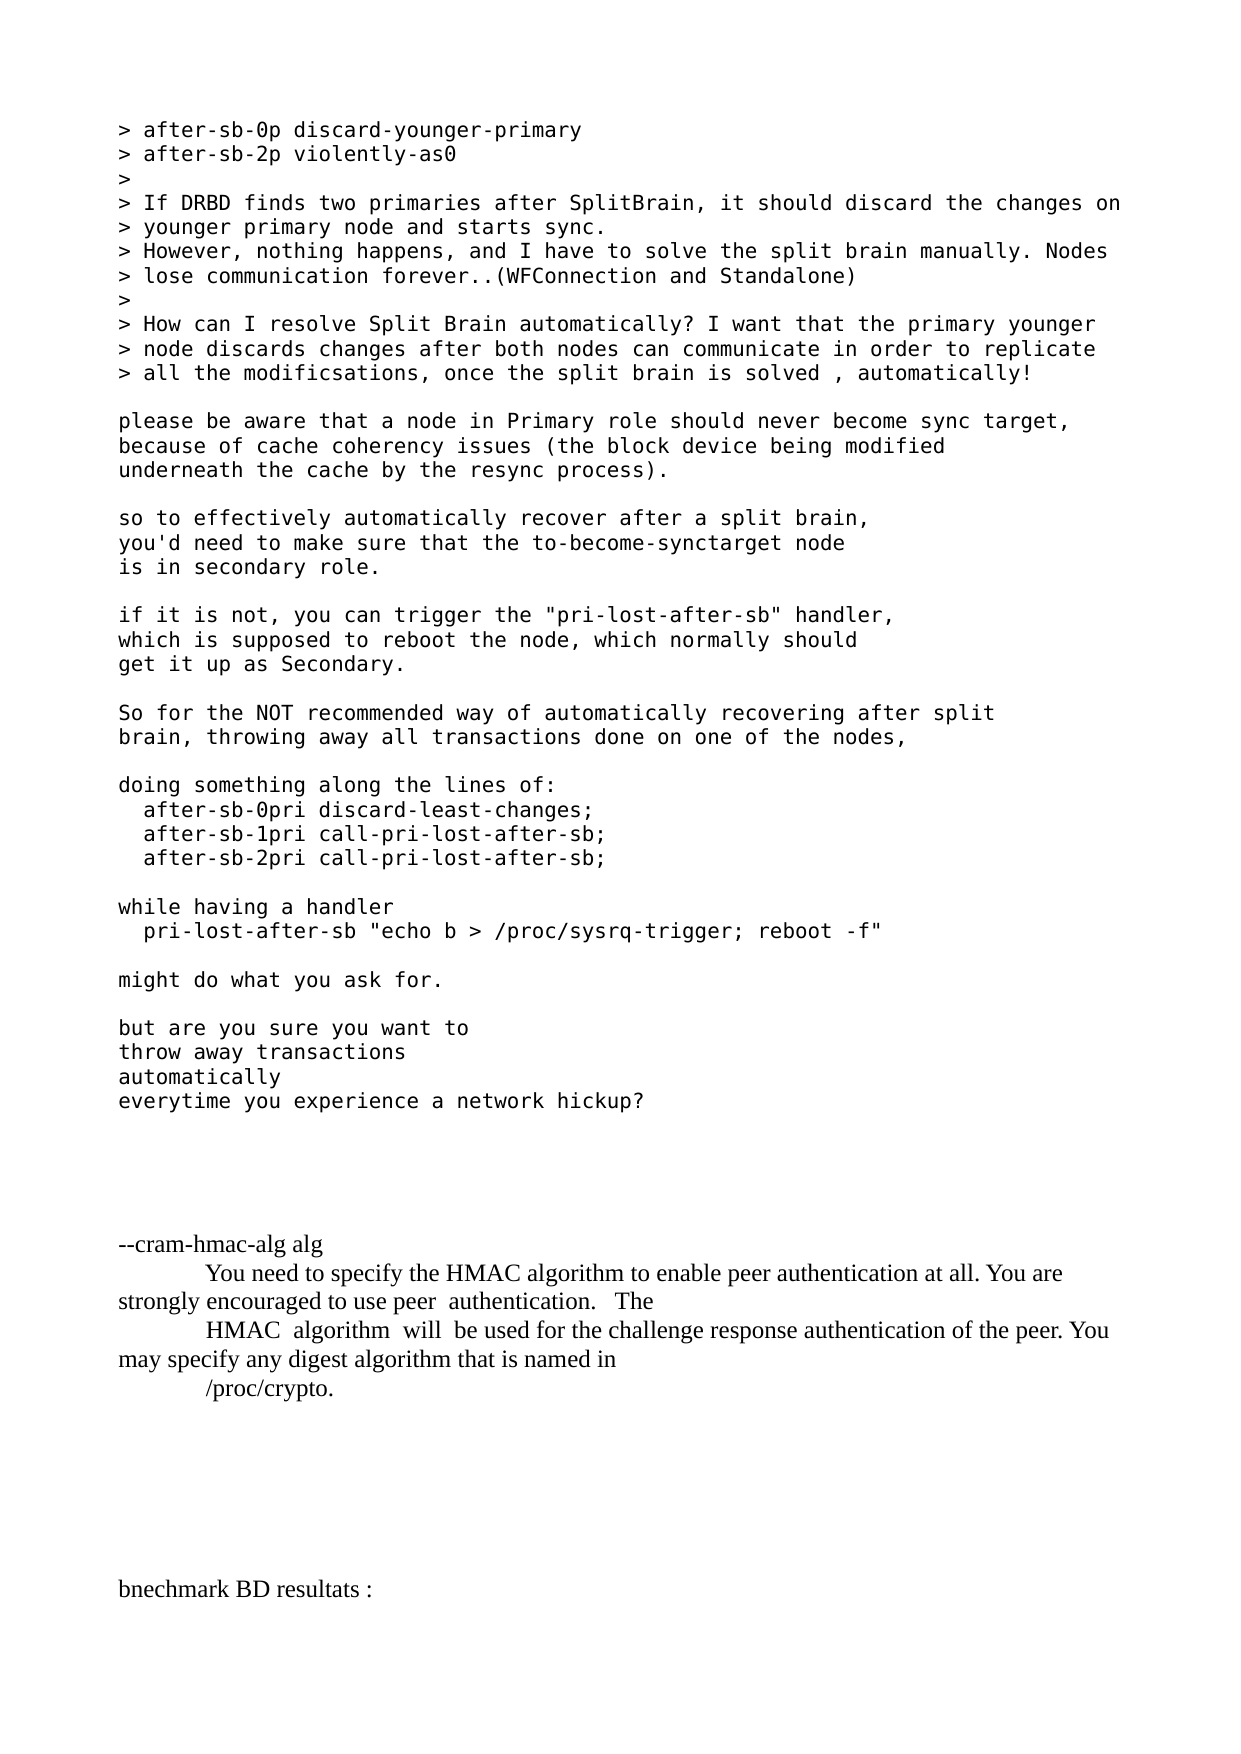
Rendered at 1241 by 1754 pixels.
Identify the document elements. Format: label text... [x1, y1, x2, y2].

text > How can I resolve Split Brain automatically? I want that the primary younger [118, 312, 1122, 337]
text pri-lost-after-sb "echo b > /proc/sysrq-trigger; reboot -f" [118, 919, 1122, 943]
text is in secondary role. [118, 555, 1122, 579]
text > node discards changes after both nodes can communicate in order to replicate [118, 337, 1122, 361]
text underneath the cache by the resync process). [118, 458, 1122, 482]
text please be aware that a node in Primary role should never become sync target, [118, 409, 1122, 434]
text because of cache coherency issues (the block device being modified [118, 434, 1122, 458]
text bnechmark BD resultats : [118, 1574, 1122, 1603]
text might do what you ask for. [118, 968, 1122, 992]
text automatically [118, 1065, 1122, 1089]
text > However, nothing happens, and I have to solve the split brain manually. Nodes [118, 239, 1122, 264]
text --cram-hmac-alg alg [118, 1229, 1122, 1258]
text > [118, 288, 1122, 312]
text throw away transactions [118, 1040, 1122, 1065]
text /proc/crypto. [118, 1373, 1122, 1401]
text after-sb-0pri discard-least-changes; [118, 798, 1122, 822]
text which is supposed to reboot the node, which normally should [118, 628, 1122, 652]
text after-sb-2pri call-pri-lost-after-sb; [118, 846, 1122, 871]
text if it is not, you can trigger the "pri-lost-after-sb" handler, [118, 603, 1122, 628]
text but are you sure you want to [118, 1016, 1122, 1040]
text You need to specify the HMAC algorithm to enable peer authentication at all. You are strongly encouraged to use peer authentication. The [118, 1258, 1122, 1315]
text doing something along the lines of: [118, 773, 1122, 798]
text > after-sb-2p violently-as0 [118, 142, 1122, 167]
text > [118, 167, 1122, 191]
text So for the NOT recommended way of automatically recovering after split [118, 701, 1122, 725]
text HMAC algorithm will be used for the challenge response authentication of the peer. You may specify any digest algorithm that is named in [118, 1315, 1122, 1373]
text > after-sb-0p discard-younger-primary [118, 118, 1122, 142]
text > all the modificsations, once the split brain is solved , automatically! [118, 361, 1122, 385]
text you'd need to make sure that the to-become-synctarget node [118, 531, 1122, 555]
text > lose communication forever..(WFConnection and Standalone) [118, 264, 1122, 288]
text > younger primary node and starts sync. [118, 215, 1122, 239]
text > If DRBD finds two primaries after SplitBrain, it should discard the changes on [118, 191, 1122, 215]
text everytime you experience a network hickup? [118, 1089, 1122, 1113]
text after-sb-1pri call-pri-lost-after-sb; [118, 822, 1122, 846]
text while having a handler [118, 895, 1122, 919]
text get it up as Secondary. [118, 652, 1122, 676]
text brain, throwing away all transactions done on one of the nodes, [118, 725, 1122, 749]
text so to effectively automatically recover after a split brain, [118, 506, 1122, 531]
